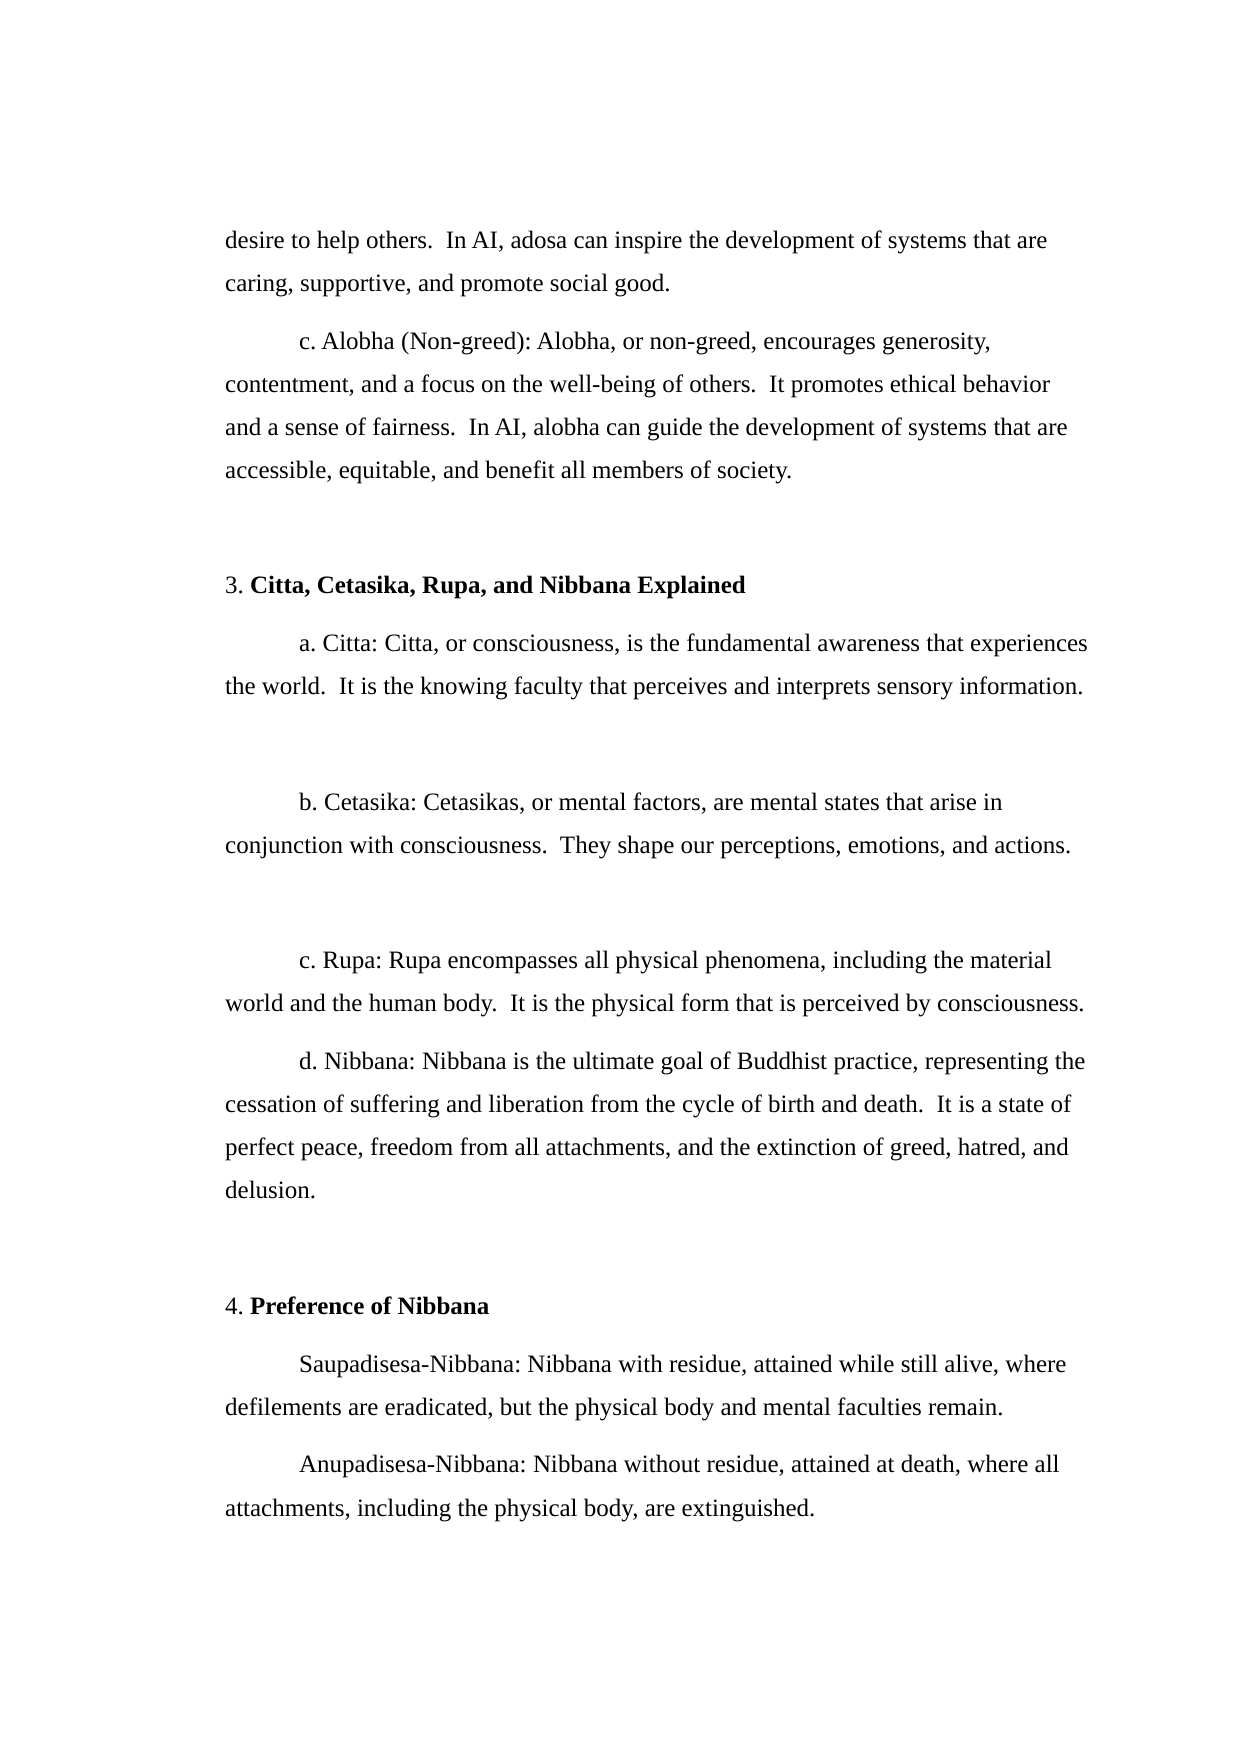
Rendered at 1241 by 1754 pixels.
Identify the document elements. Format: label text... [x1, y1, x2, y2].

text 3. Citta, Cetasika, Rupa, and Nibbana Explained [225, 571, 1090, 599]
text 4. Preference of Nibbana [225, 1291, 1090, 1320]
text a. Citta: Citta, or consciousness, is the fundamental awareness that experiences the world. It is the knowing faculty that perceives and interprets sensory information. [225, 628, 1090, 700]
text Saupadisesa-Nibbana: Nibbana with residue, attained while still alive, where defilements are eradicated, but the physical body and mental faculties remain. [225, 1349, 1090, 1421]
text c. Alobha (Non-greed): Alobha, or non-greed, encourages generosity, contentment, and a focus on the well-being of others. It promotes ethical behavior and a sense of fairness. In AI, alobha can guide the development of systems that are accessible, equitable, and benefit all members of society. [225, 326, 1090, 484]
text c. Rupa: Rupa encompasses all physical phenomena, including the material world and the human body. It is the physical form that is perceived by consciousness. [225, 945, 1090, 1017]
text desire to help others. In AI, adosa can inspire the development of systems that are caring, supportive, and promote social good. [225, 225, 1090, 297]
text b. Cetasika: Cetasikas, or mental factors, are mental states that arise in conjunction with consciousness. They shape our perceptions, emotions, and actions. [225, 787, 1090, 859]
text d. Nibbana: Nibbana is the ultimate goal of Buddhist practice, representing the cessation of suffering and liberation from the cycle of birth and death. It is a state of perfect peace, freedom from all attachments, and the extinction of greed, hatred, and delusion. [225, 1046, 1090, 1204]
text Anupadisesa-Nibbana: Nibbana without residue, attained at death, where all attachments, including the physical body, are extinguished. [225, 1449, 1090, 1521]
